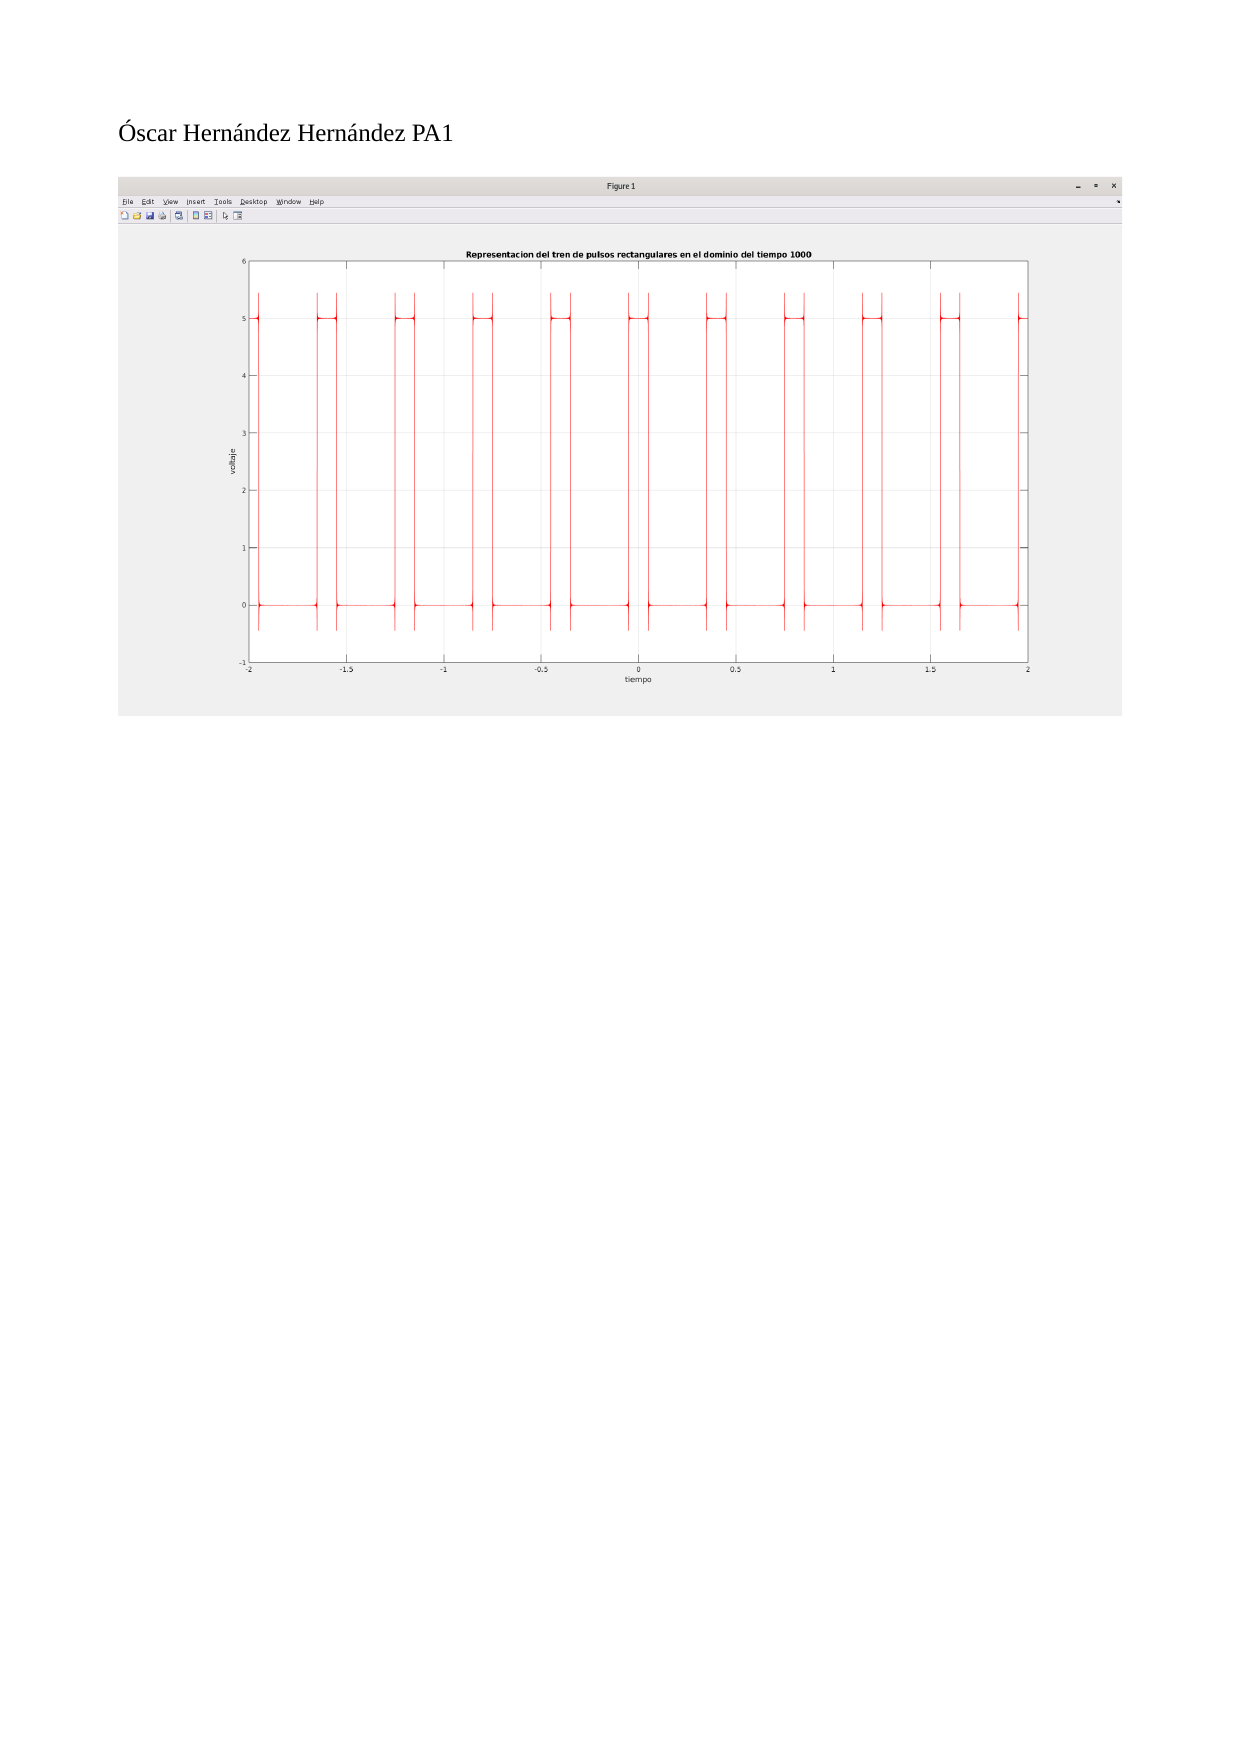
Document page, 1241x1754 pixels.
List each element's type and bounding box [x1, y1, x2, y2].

picture [118, 176, 1123, 716]
